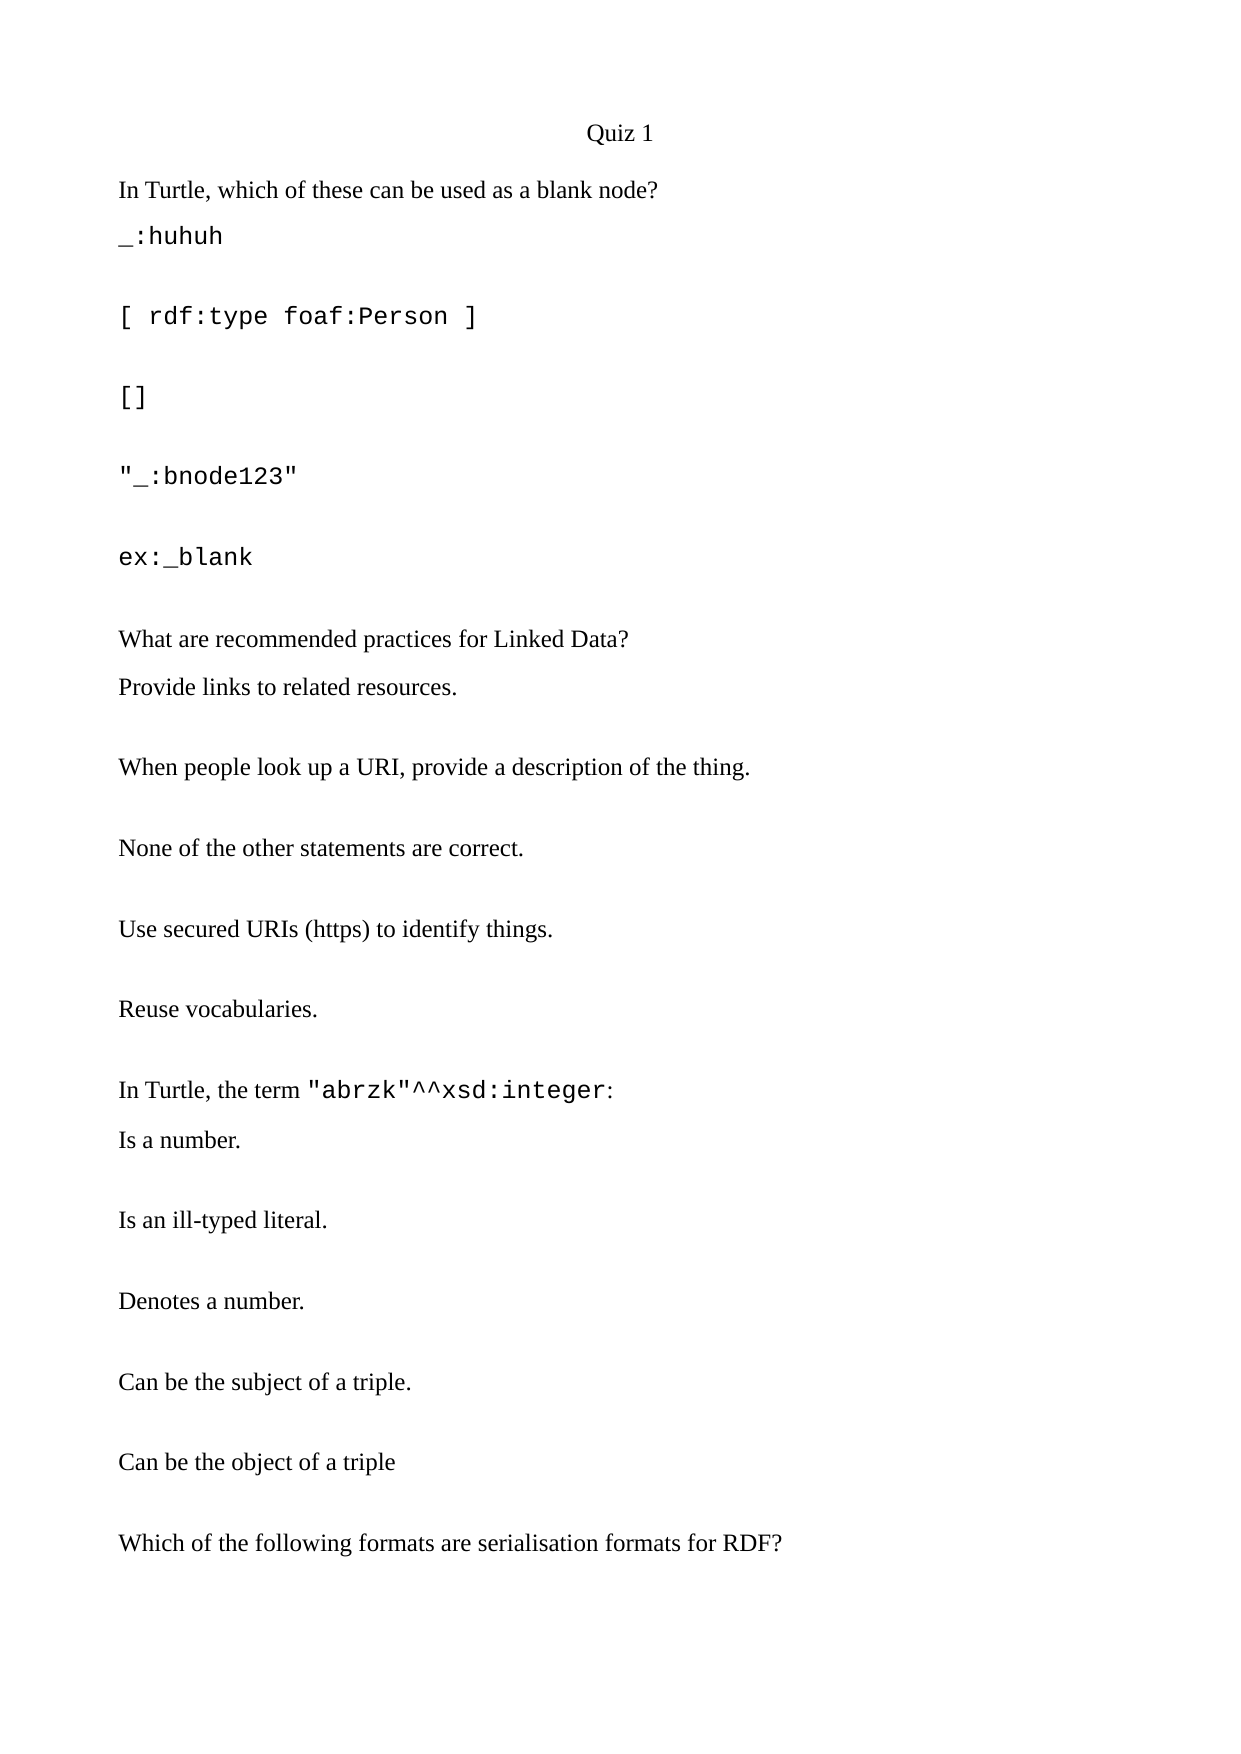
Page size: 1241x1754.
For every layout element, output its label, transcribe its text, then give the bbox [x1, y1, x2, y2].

text Quiz 1 [118, 118, 1122, 147]
text In Turtle, which of these can be used as a blank node? [118, 176, 1122, 204]
text None of the other statements are correct. [118, 833, 1122, 895]
text Is a number. [118, 1125, 1122, 1187]
text [ rdf:type foaf:Person ] [118, 303, 1122, 365]
text Use secured URIs (https) to identify things. [118, 914, 1122, 976]
text Which of the following formats are serialisation formats for RDF? [118, 1528, 1122, 1557]
text Denotes a number. [118, 1286, 1122, 1348]
text "_:bnode123" [118, 464, 1122, 525]
text Can be the subject of a triple. [118, 1367, 1122, 1429]
text _:huhuh [118, 223, 1122, 284]
text Is an ill-typed literal. [118, 1206, 1122, 1267]
text Provide links to related resources. [118, 672, 1122, 734]
text What are recommended practices for Linked Data? [118, 624, 1122, 653]
text Can be the object of a triple [118, 1447, 1122, 1509]
text In Turtle, the term "abrzk"^^xsd:integer: [118, 1075, 1122, 1106]
text When people look up a URI, provide a description of the thing. [118, 752, 1122, 814]
text Reuse vocabularies. [118, 994, 1122, 1056]
text [] [118, 384, 1122, 445]
text ex:_blank [118, 544, 1122, 605]
